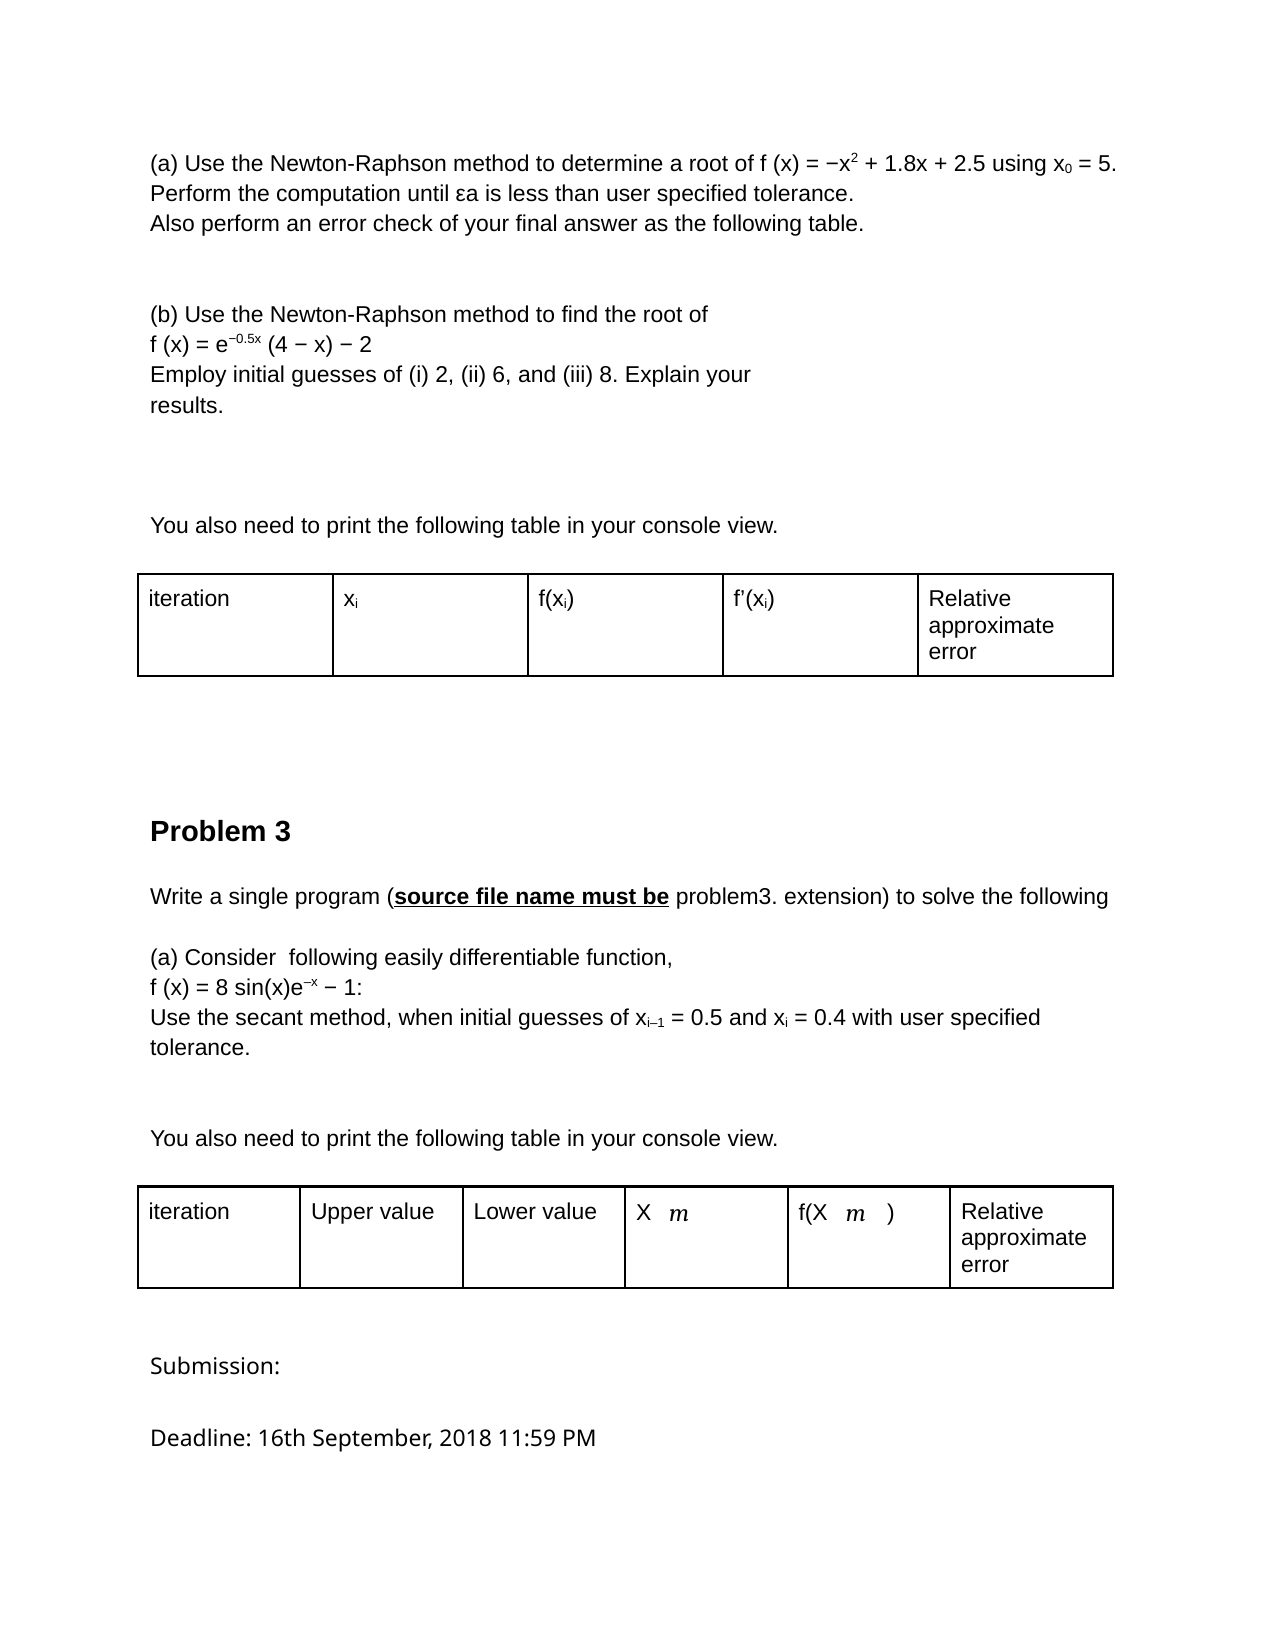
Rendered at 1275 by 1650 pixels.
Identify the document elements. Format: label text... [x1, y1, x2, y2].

table_header X [626, 1188, 787, 1287]
text f (x) = 8 sin(x)e–x − 1: [150, 974, 1125, 1000]
table_header Relative approximate error [951, 1188, 1112, 1287]
table_header xi [334, 575, 527, 675]
text (a) Use the Newton-Raphson method to determine a root of f (x) = −x2 + 1.8x + 2.5 using x0 = 5. Perform the computation until εa is less than user specified tolerance. [150, 150, 1125, 207]
text Use the secant method, when initial guesses of xi–1 = 0.5 and xi = 0.4 with user specified tolerance. [150, 1004, 1125, 1061]
text You also need to print the following table in your console view. [150, 1125, 1125, 1151]
table_header Relative approximate error [919, 575, 1112, 675]
text (b) Use the Newton-Raphson method to find the root of [150, 301, 1125, 327]
text Submission: [150, 1350, 1125, 1381]
table_header iteration [139, 1188, 299, 1287]
text Deadline: 16th September, 2018 11:59 PM [150, 1422, 1125, 1453]
text results. [150, 392, 1125, 418]
table_header f(X) [789, 1188, 949, 1287]
text Also perform an error check of your final answer as the following table. [150, 210, 1125, 237]
table_header Upper value [301, 1188, 462, 1287]
text You also need to print the following table in your console view. [150, 512, 1125, 539]
text (a) Consider following easily differentiable function, [150, 944, 1125, 970]
table_header iteration [139, 575, 332, 675]
table_header Lower value [464, 1188, 624, 1287]
text Write a single program (source file name must be problem3. extension) to solve the following [150, 883, 1125, 909]
text f (x) = e−0.5x (4 − x) − 2 [150, 331, 1125, 358]
table_header f(xi) [529, 575, 722, 675]
table_header f’(xi) [724, 575, 917, 675]
text Problem 3 [150, 814, 1125, 848]
text Employ initial guesses of (i) 2, (ii) 6, and (iii) 8. Explain your [150, 361, 1125, 388]
